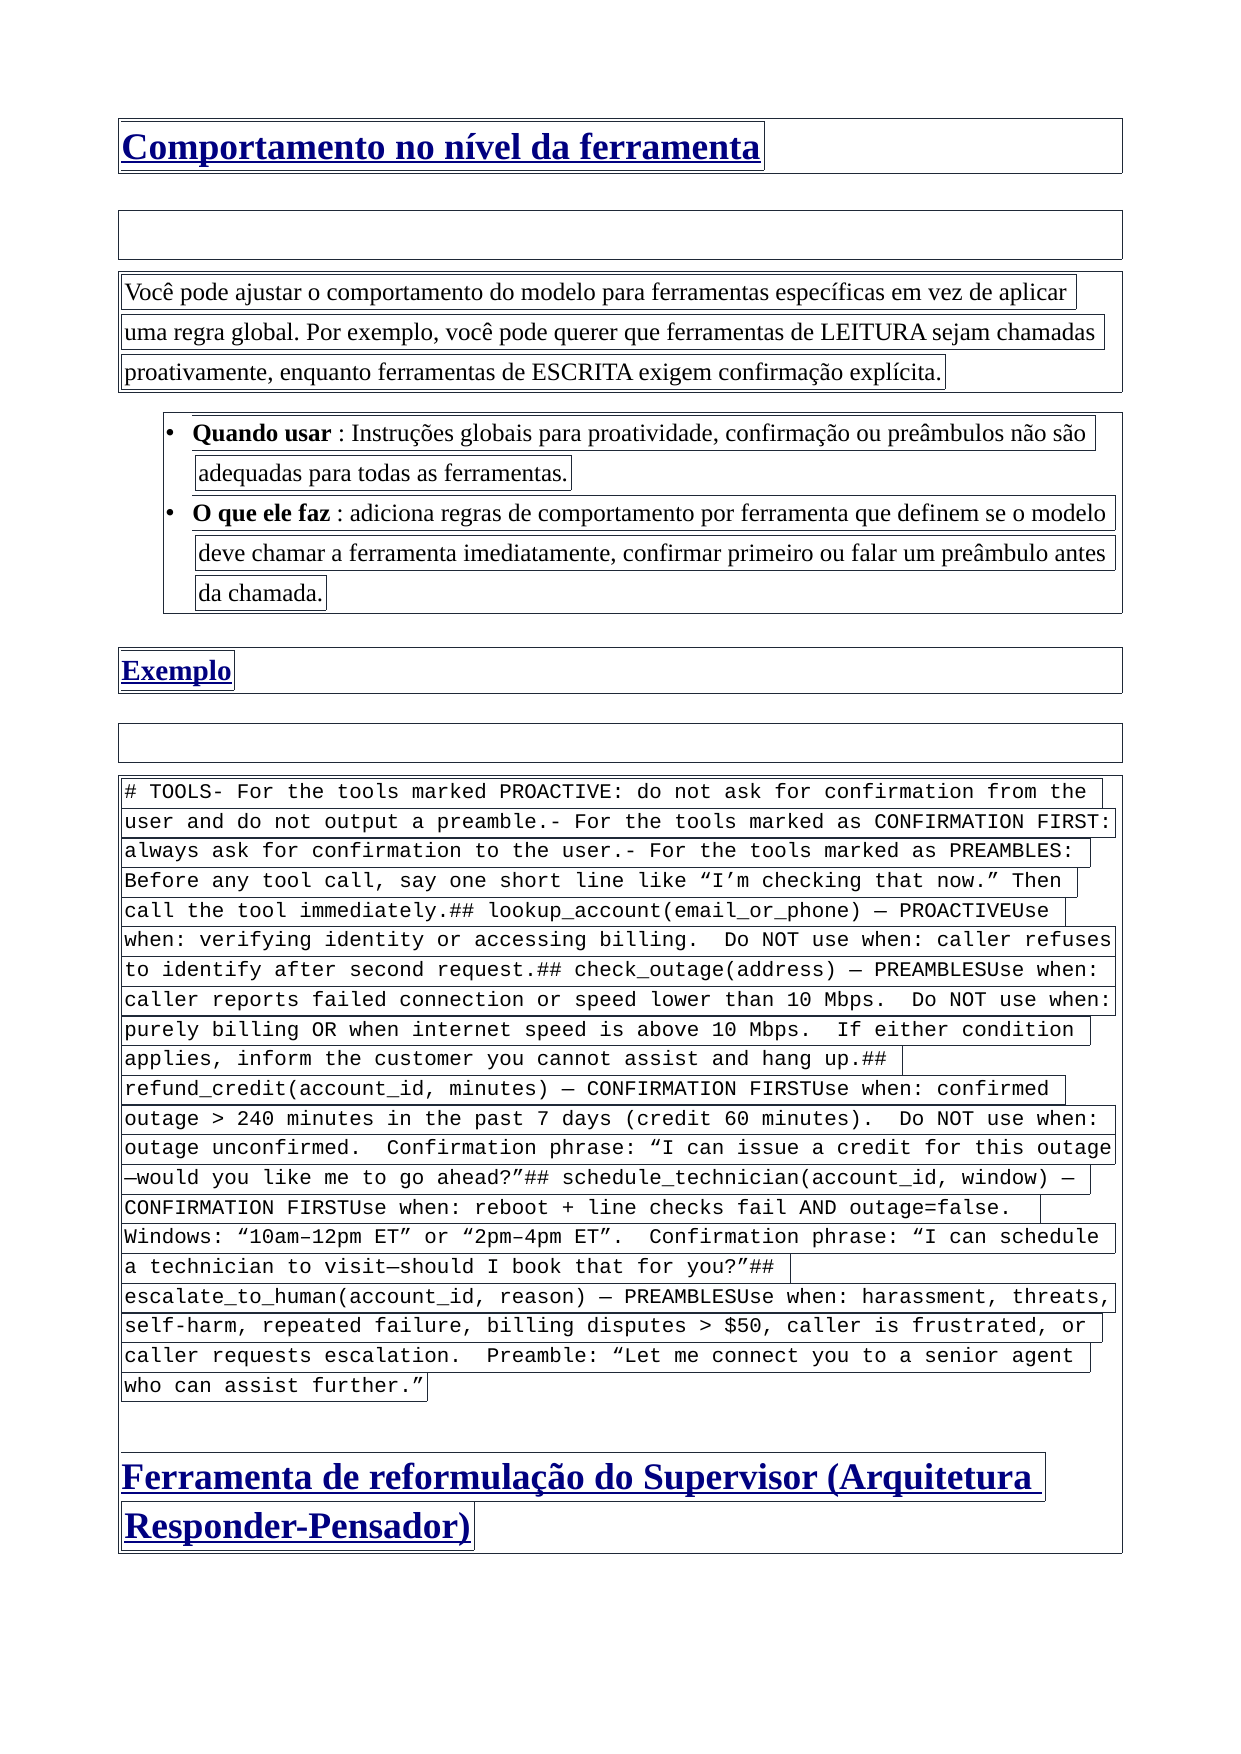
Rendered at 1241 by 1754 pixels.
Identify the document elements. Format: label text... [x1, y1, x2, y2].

subtitle Ferramenta de reformulação do Supervisor (Arquitetura Responder-Pensador) [119, 1449, 1122, 1553]
subtitle Comportamento no nível da ferramenta [119, 119, 1122, 173]
list Quando usar : Instruções globais para proatividade, confirmação ou preâmbulos não são adequadas para todas as ferramentas. [164, 413, 1122, 490]
list O que ele faz : adiciona regras de comportamento por ferramenta que definem se o modelo deve chamar a ferramenta imediatamente, confirmar primeiro ou falar um preâmbulo antes da chamada. [164, 492, 1122, 613]
text # TOOLS- For the tools marked PROACTIVE: do not ask for confirmation from the user and do not output a preamble.- For the tools marked as CONFIRMATION FIRST: always ask for confirmation to the user.- For the tools marked as PREAMBLES: Before any tool call, say one short line like “I’m checking that now.” Then call the tool immediately.## lookup_account(email_or_phone) — PROACTIVEUse when: verifying identity or accessing billing. Do NOT use when: caller refuses to identify after second request.## check_outage(address) — PREAMBLESUse when: caller reports failed connection or speed lower than 10 Mbps. Do NOT use when: purely billing OR when internet speed is above 10 Mbps. If either condition applies, inform the customer you cannot assist and hang up.## refund_credit(account_id, minutes) — CONFIRMATION FIRSTUse when: confirmed outage > 240 minutes in the past 7 days (credit 60 minutes). Do NOT use when: outage unconfirmed. Confirmation phrase: “I can issue a credit for this outage—would you like me to go ahead?”## schedule_technician(account_id, window) — CONFIRMATION FIRSTUse when: reboot + line checks fail AND outage=false. Windows: “10am–12pm ET” or “2pm–4pm ET”. Confirmation phrase: “I can schedule a technician to visit—should I book that for you?”## escalate_to_human(account_id, reason) — PREAMBLESUse when: harassment, threats, self-harm, repeated failure, billing disputes > $50, caller is frustrated, or caller requests escalation. Preamble: “Let me connect you to a senior agent who can assist further.” [119, 776, 1122, 1401]
subtitle Exemplo [119, 648, 1122, 693]
text Você pode ajustar o comportamento do modelo para ferramentas específicas em vez de aplicar uma regra global. Por exemplo, você pode querer que ferramentas de LEITURA sejam chamadas proativamente, enquanto ferramentas de ESCRITA exigem confirmação explícita. [119, 272, 1122, 392]
